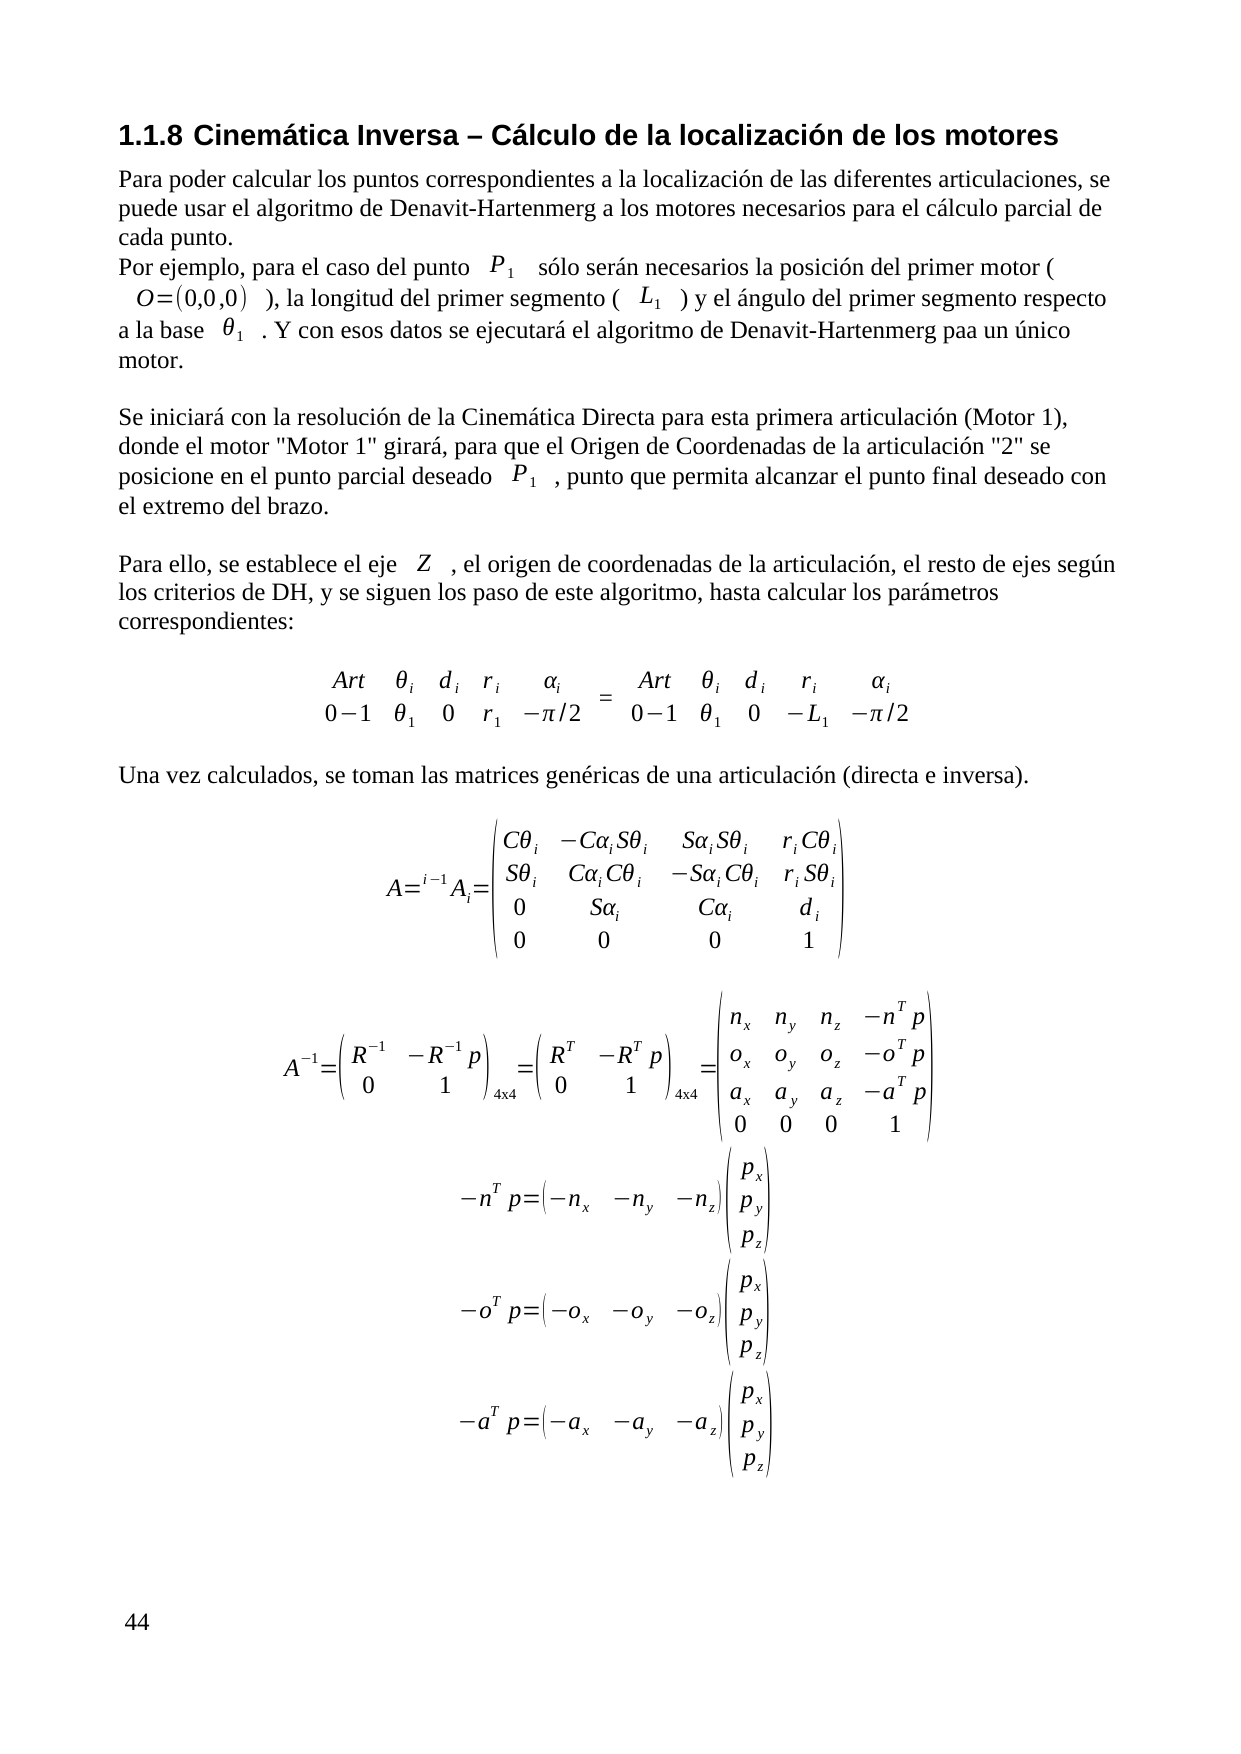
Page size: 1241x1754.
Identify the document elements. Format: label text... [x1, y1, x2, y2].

text Para ello, se establece el eje, el origen de coordenadas de la articulación, el resto de ejes según los criterios de DH, y se siguen los paso de este algoritmo, hasta calcular los parámetros correspondientes: [118, 549, 1122, 635]
text Se iniciará con la resolución de la Cinemática Directa para esta primera articulación (Motor 1), donde el motor "Motor 1" girará, para que el Origen de Coordenadas de la articulación "2" se posicione en el punto parcial deseado, punto que permita alcanzar el punto final deseado con el extremo del brazo. [118, 402, 1122, 520]
text Por ejemplo, para el caso del punto sólo serán necesarios la posición del primer motor (), la longitud del primer segmento () y el ángulo del primer segmento respecto a la base. Y con esos datos se ejecutará el algoritmo de Denavit-Hartenmerg paa un único motor. [118, 250, 1122, 373]
text Para poder calcular los puntos correspondientes a la localización de las diferentes articulaciones, se puede usar el algoritmo de Denavit-Hartenmerg a los motores necesarios para el cálculo parcial de cada punto. [118, 164, 1122, 250]
text = [118, 664, 1122, 731]
text Una vez calculados, se toman las matrices genéricas de una articulación (directa e inversa). [118, 760, 1122, 788]
subtitle Cinemática Inversa – Cálculo de la localización de los motores [118, 118, 1122, 152]
